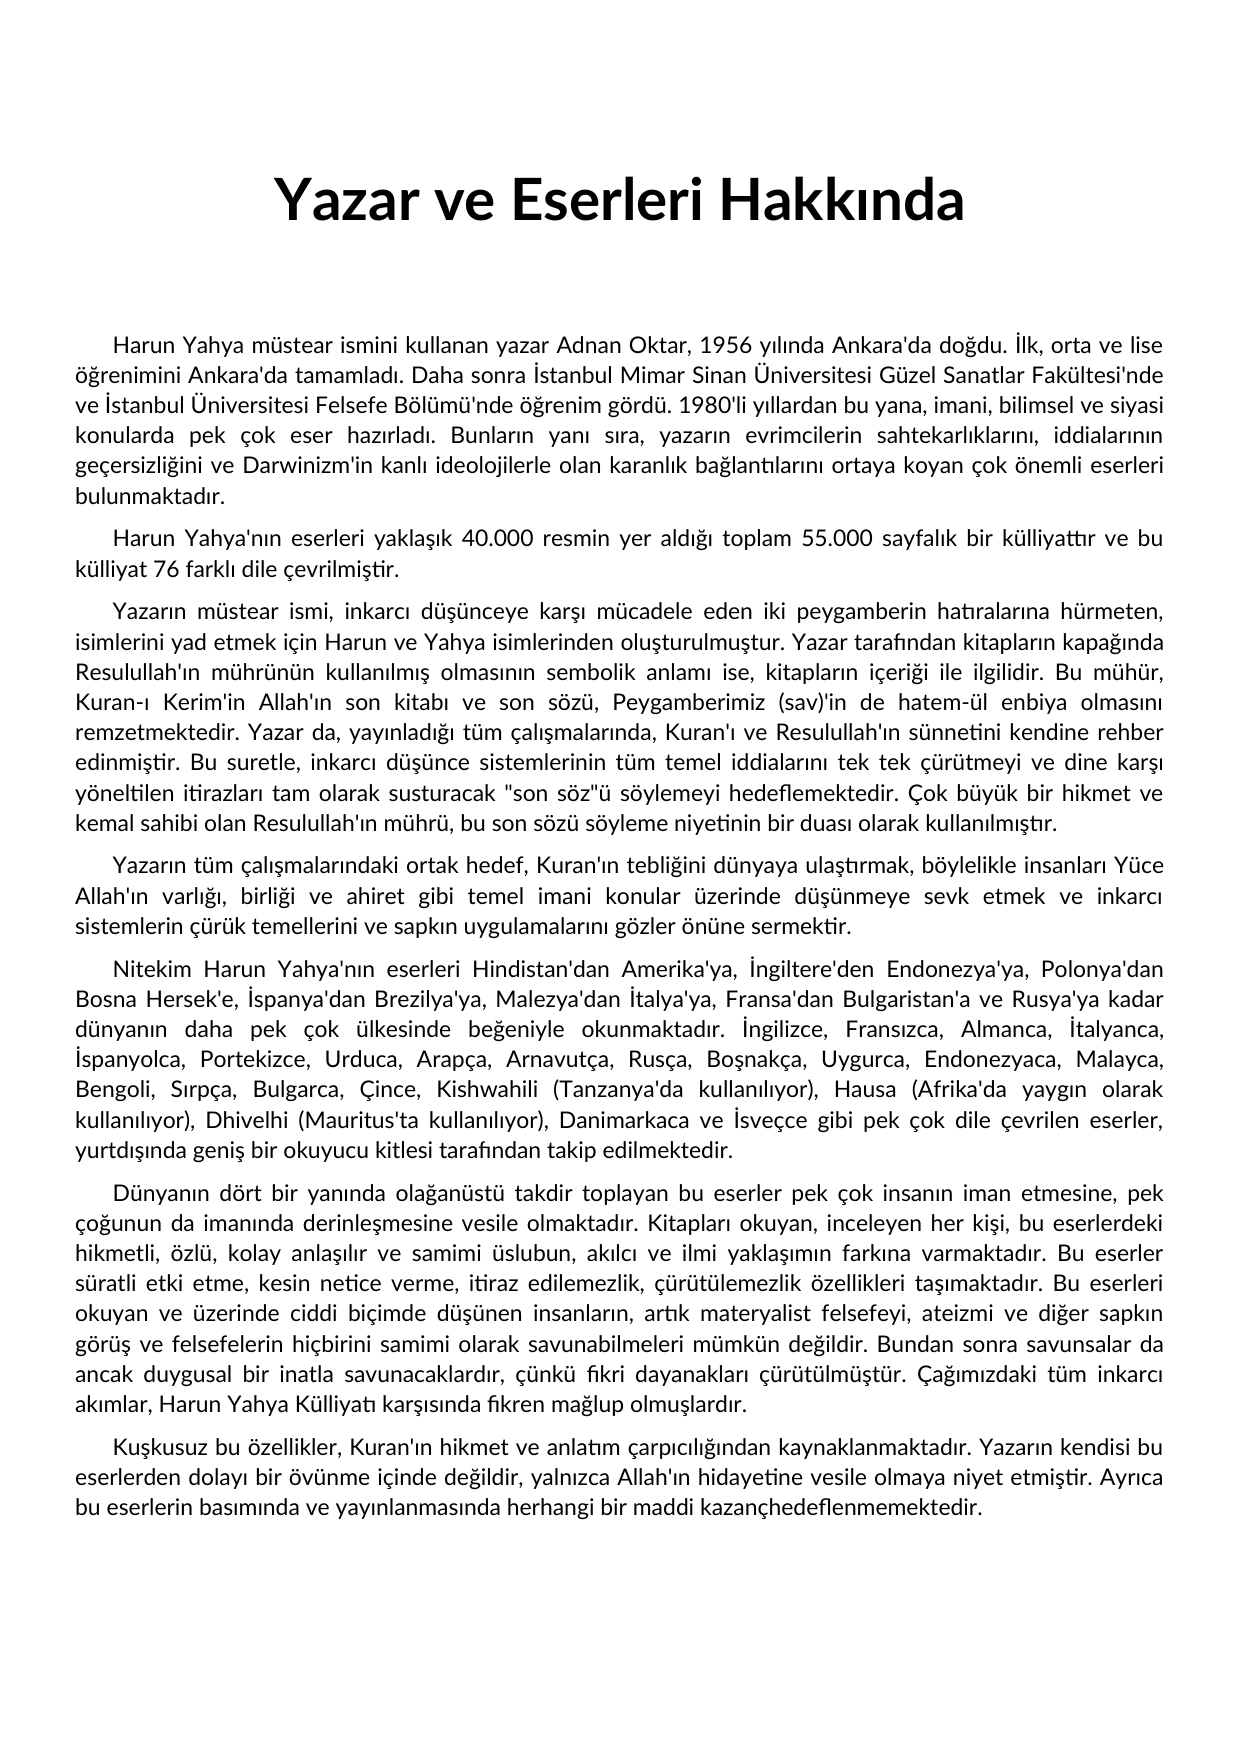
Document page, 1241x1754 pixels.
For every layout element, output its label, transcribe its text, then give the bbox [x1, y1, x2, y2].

subtitle Yazar ve Eserleri Hakkında [75, 162, 1165, 232]
text Nitekim Harun Yahya'nın eserleri Hindistan'dan Amerika'ya, İngiltere'den Endonezya'ya, Polonya'dan Bosna Hersek'e, İspanya'dan Brezilya'ya, Malezya'dan İtalya'ya, Fransa'dan Bulgaristan'a ve Rusya'ya kadar dünyanın daha pek çok ülkesinde beğeniyle okunmaktadır. İngilizce, Fransızca, Almanca, İtalyanca, İspanyolca, Portekizce, Urduca, Arapça, Arnavutça, Rusça, Boşnakça, Uygurca, Endonezyaca, Malayca, Bengoli, Sırpça, Bulgarca, Çince, Kishwahili (Tanzanya'da kullanılıyor), Hausa (Afrika'da yaygın olarak kullanılıyor), Dhivelhi (Mauritus'ta kullanılıyor), Danimarkaca ve İsveçce gibi pek çok dile çevrilen eserler, yurtdışında geniş bir okuyucu kitlesi tarafından takip edilmektedir. [75, 954, 1165, 1163]
text Yazarın müstear ismi, inkarcı düşünceye karşı mücadele eden iki peygamberin hatıralarına hürmeten, isimlerini yad etmek için Harun ve Yahya isimlerinden oluşturulmuştur. Yazar tarafından kitapların kapağında Resulullah'ın mührünün kullanılmış olmasının sembolik anlamı ise, kitapların içeriği ile ilgilidir. Bu mühür, Kuran-ı Kerim'in Allah'ın son kitabı ve son sözü, Peygamberimiz (sav)'in de hatem-ül enbiya olmasını remzetmektedir. Yazar da, yayınladığı tüm çalışmalarında, Kuran'ı ve Resulullah'ın sünnetini kendine rehber edinmiştir. Bu suretle, inkarcı düşünce sistemlerinin tüm temel iddialarını tek tek çürütmeyi ve dine karşı yöneltilen itirazları tam olarak susturacak "son söz"ü söylemeyi hedeflemektedir. Çok büyük bir hikmet ve kemal sahibi olan Resulullah'ın mührü, bu son sözü söyleme niyetinin bir duası olarak kullanılmıştır. [75, 597, 1165, 836]
text Harun Yahya müstear ismini kullanan yazar Adnan Oktar, 1956 yılında Ankara'da doğdu. İlk, orta ve lise öğrenimini Ankara'da tamamladı. Daha sonra İstanbul Mimar Sinan Üniversitesi Güzel Sanatlar Fakültesi'nde ve İstanbul Üniversitesi Felsefe Bölümü'nde öğrenim gördü. 1980'li yıllardan bu yana, imani, bilimsel ve siyasi konularda pek çok eser hazırladı. Bunların yanı sıra, yazarın evrimcilerin sahtekarlıklarını, iddialarının geçersizliğini ve Darwinizm'in kanlı ideolojilerle olan karanlık bağlantılarını ortaya koyan çok önemli eserleri bulunmaktadır. [75, 330, 1165, 509]
text Harun Yahya'nın eserleri yaklaşık 40.000 resmin yer aldığı toplam 55.000 sayfalık bir külliyattır ve bu külliyat 76 farklı dile çevrilmiştir. [75, 524, 1165, 582]
text Kuşkusuz bu özellikler, Kuran'ın hikmet ve anlatım çarpıcılığından kaynaklanmaktadır. Yazarın kendisi bu eserlerden dolayı bir övünme içinde değildir, yalnızca Allah'ın hidayetine vesile olmaya niyet etmiştir. Ayrıca bu eserlerin basımında ve yayınlanmasında herhangi bir maddi kazançhedeflenmemektedir. [75, 1432, 1165, 1520]
text Yazarın tüm çalışmalarındaki ortak hedef, Kuran'ın tebliğini dünyaya ulaştırmak, böylelikle insanları Yüce Allah'ın varlığı, birliği ve ahiret gibi temel imani konular üzerinde düşünmeye sevk etmek ve inkarcı sistemlerin çürük temellerini ve sapkın uygulamalarını gözler önüne sermektir. [75, 851, 1165, 939]
text Dünyanın dört bir yanında olağanüstü takdir toplayan bu eserler pek çok insanın iman etmesine, pek çoğunun da imanında derinleşmesine vesile olmaktadır. Kitapları okuyan, inceleyen her kişi, bu eserlerdeki hikmetli, özlü, kolay anlaşılır ve samimi üslubun, akılcı ve ilmi yaklaşımın farkına varmaktadır. Bu eserler süratli etki etme, kesin netice verme, itiraz edilemezlik, çürütülemezlik özellikleri taşımaktadır. Bu eserleri okuyan ve üzerinde ciddi biçimde düşünen insanların, artık materyalist felsefeyi, ateizmi ve diğer sapkın görüş ve felsefelerin hiçbirini samimi olarak savunabilmeleri mümkün değildir. Bundan sonra savunsalar da ancak duygusal bir inatla savunacaklardır, çünkü fikri dayanakları çürütülmüştür. Çağımızdaki tüm inkarcı akımlar, Harun Yahya Külliyatı karşısında fikren mağlup olmuşlardır. [75, 1178, 1165, 1417]
